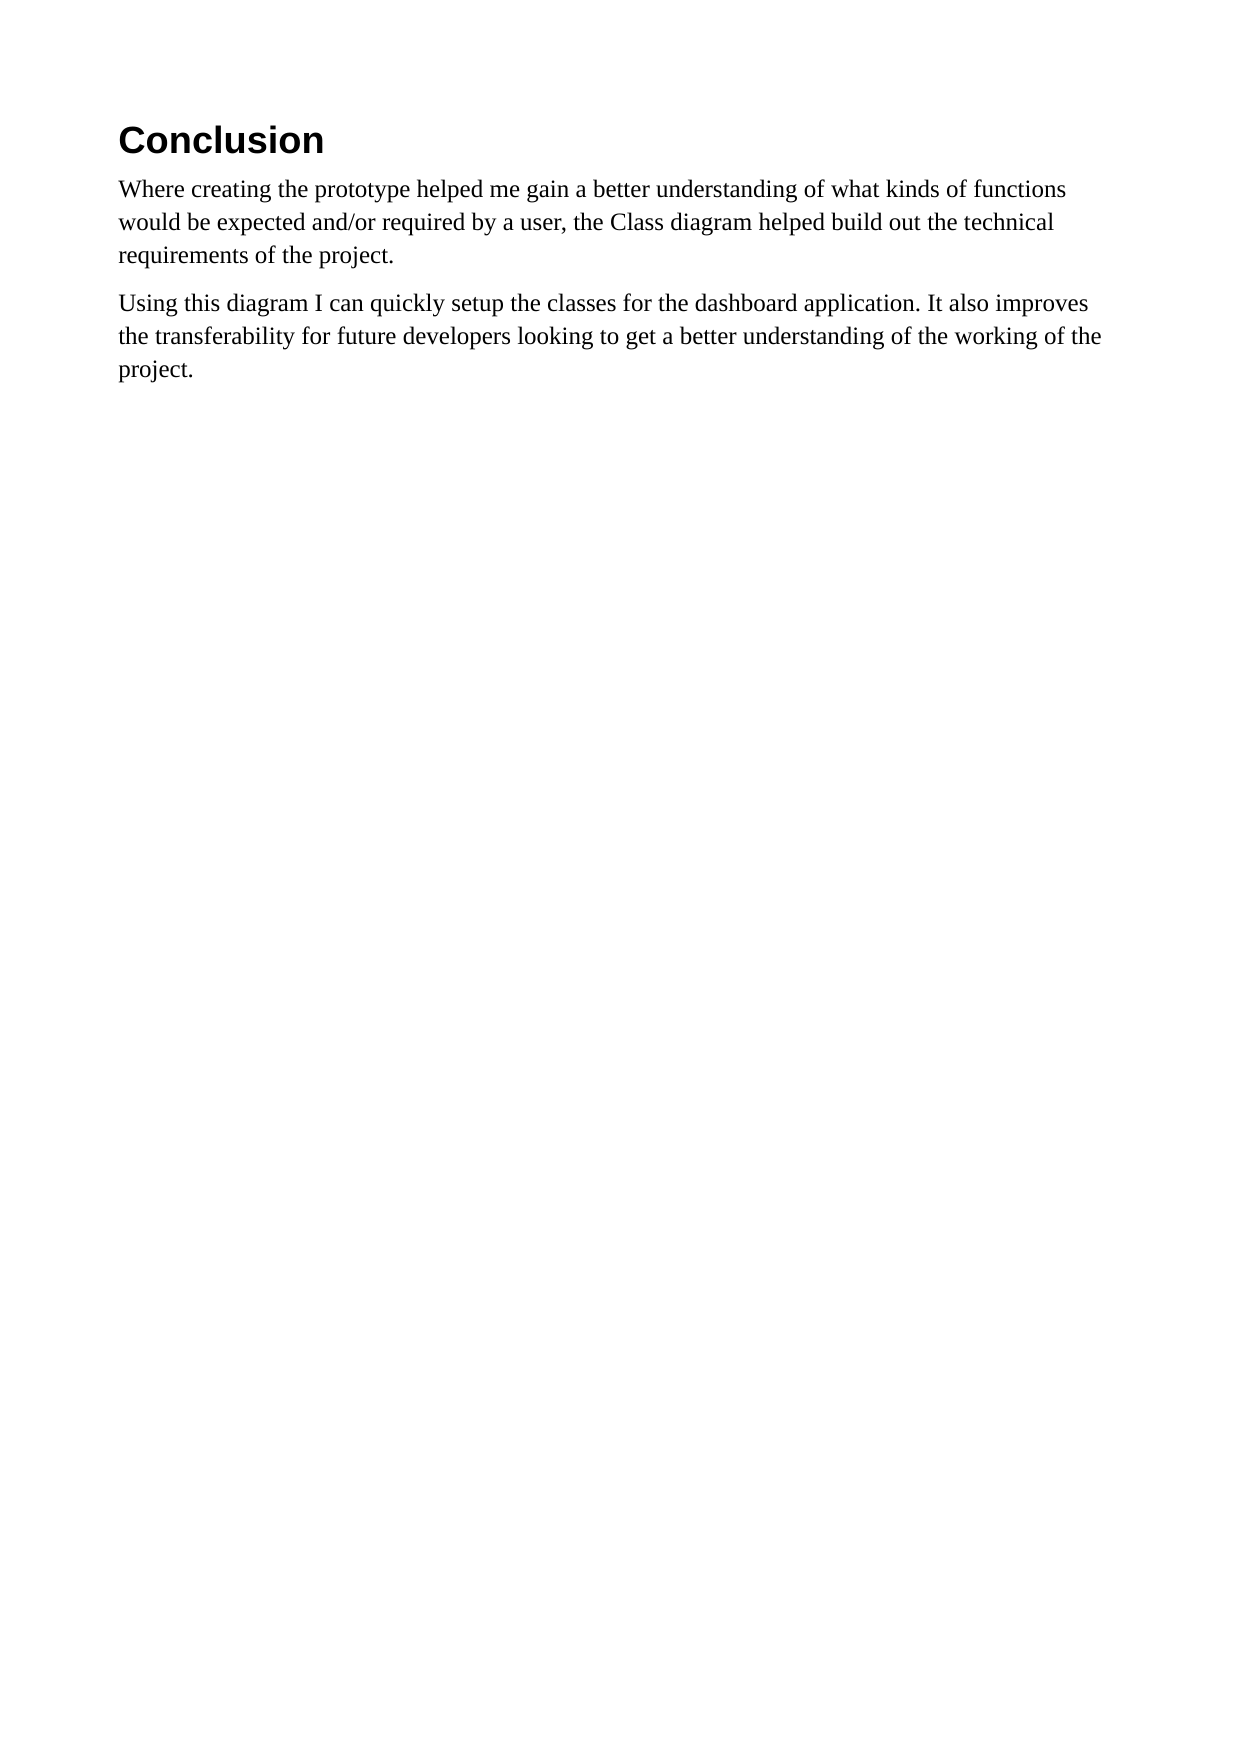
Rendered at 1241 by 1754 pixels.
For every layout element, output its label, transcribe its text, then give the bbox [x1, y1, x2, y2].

subtitle Conclusion [118, 118, 1122, 162]
text Where creating the prototype helped me gain a better understanding of what kinds of functions would be expected and/or required by a user, the Class diagram helped build out the technical requirements of the project. [118, 174, 1122, 269]
text Using this diagram I can quickly setup the classes for the dashboard application. It also improves the transferability for future developers looking to get a better understanding of the working of the project. [118, 288, 1122, 383]
